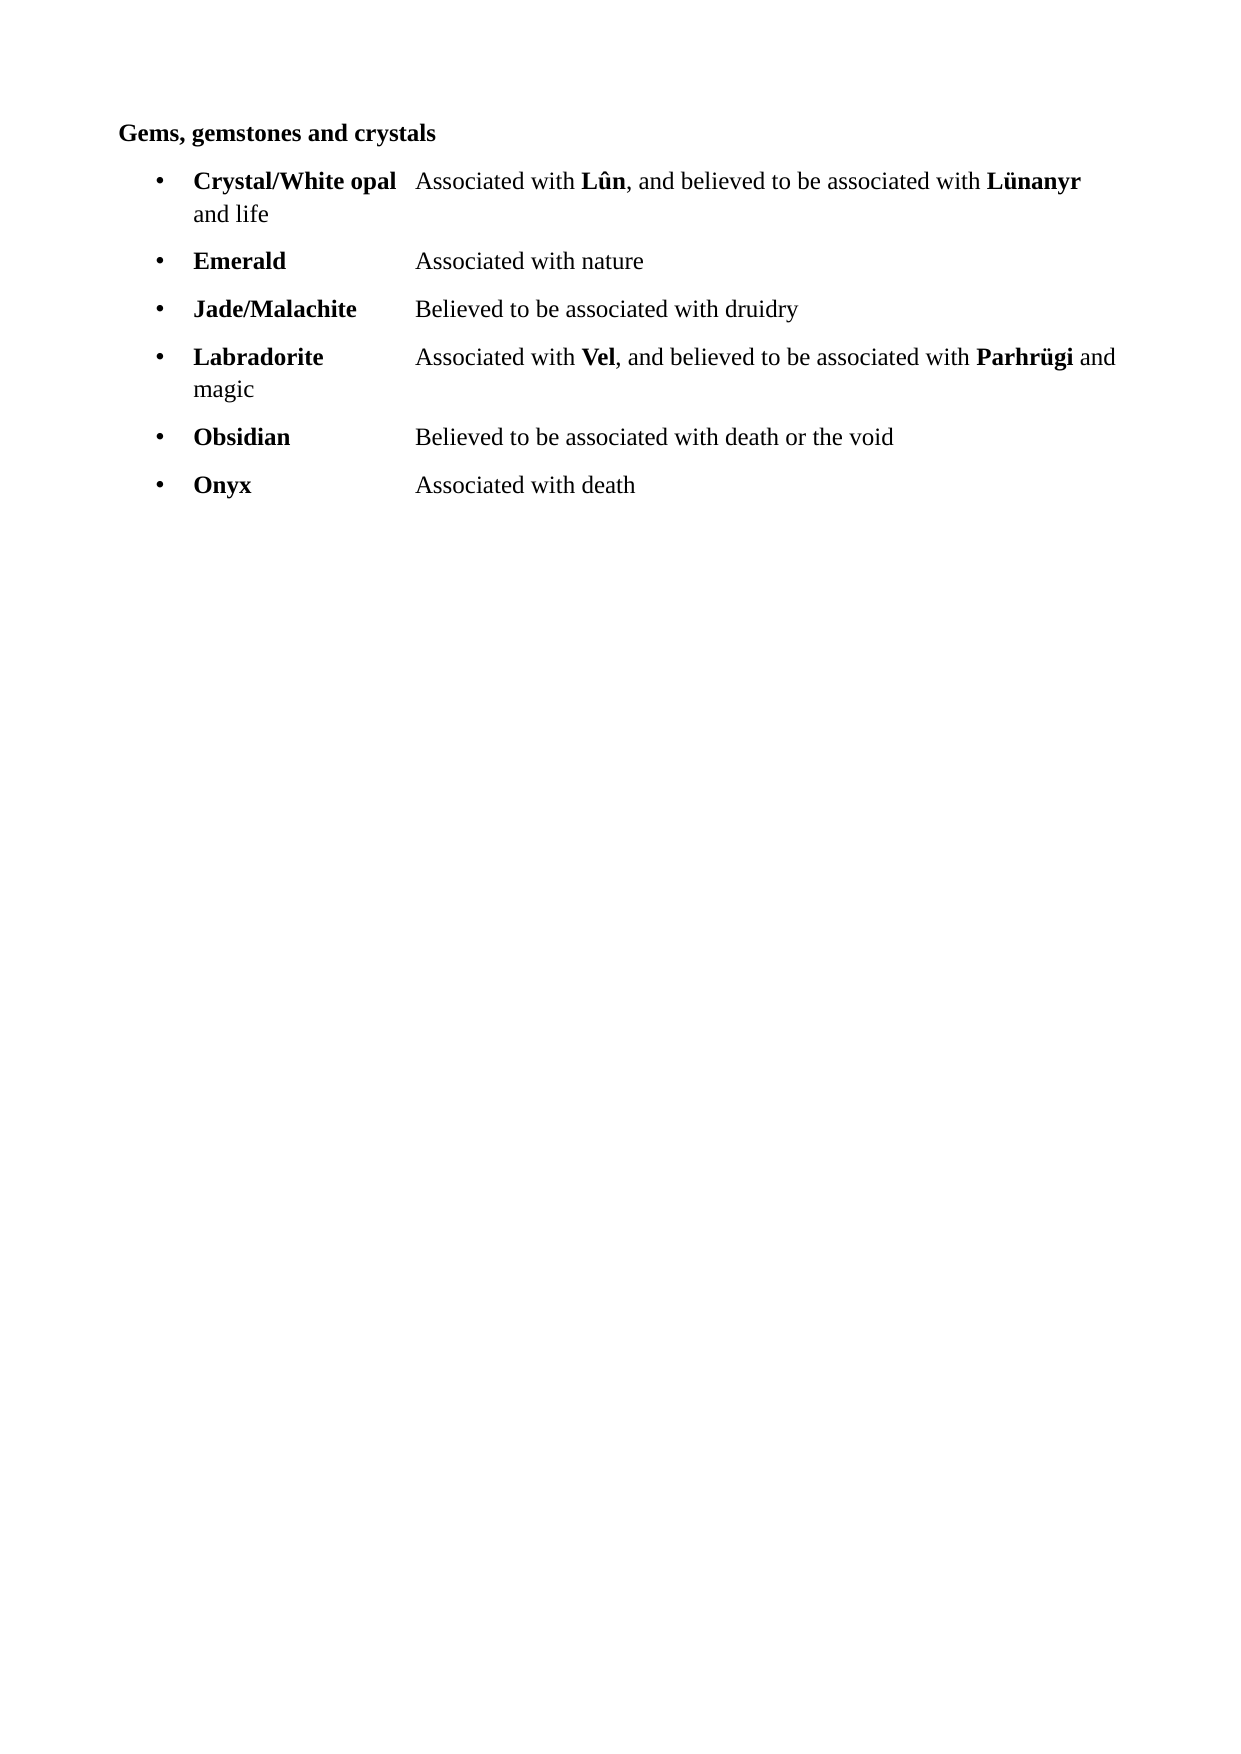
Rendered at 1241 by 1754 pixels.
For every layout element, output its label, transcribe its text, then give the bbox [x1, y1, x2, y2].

list Labradorite Associated with Vel, and believed to be associated with Parhrügi and magic [156, 342, 1122, 403]
list Onyx Associated with death [156, 470, 1122, 498]
text Gems, gemstones and crystals [118, 118, 1122, 147]
list Crystal/White opal Associated with Lûn, and believed to be associated with Lünanyr and life [156, 166, 1122, 227]
list Jade/Malachite Believed to be associated with druidry [156, 294, 1122, 323]
list Obsidian Believed to be associated with death or the void [156, 422, 1122, 451]
list Emerald Associated with nature [156, 246, 1122, 275]
